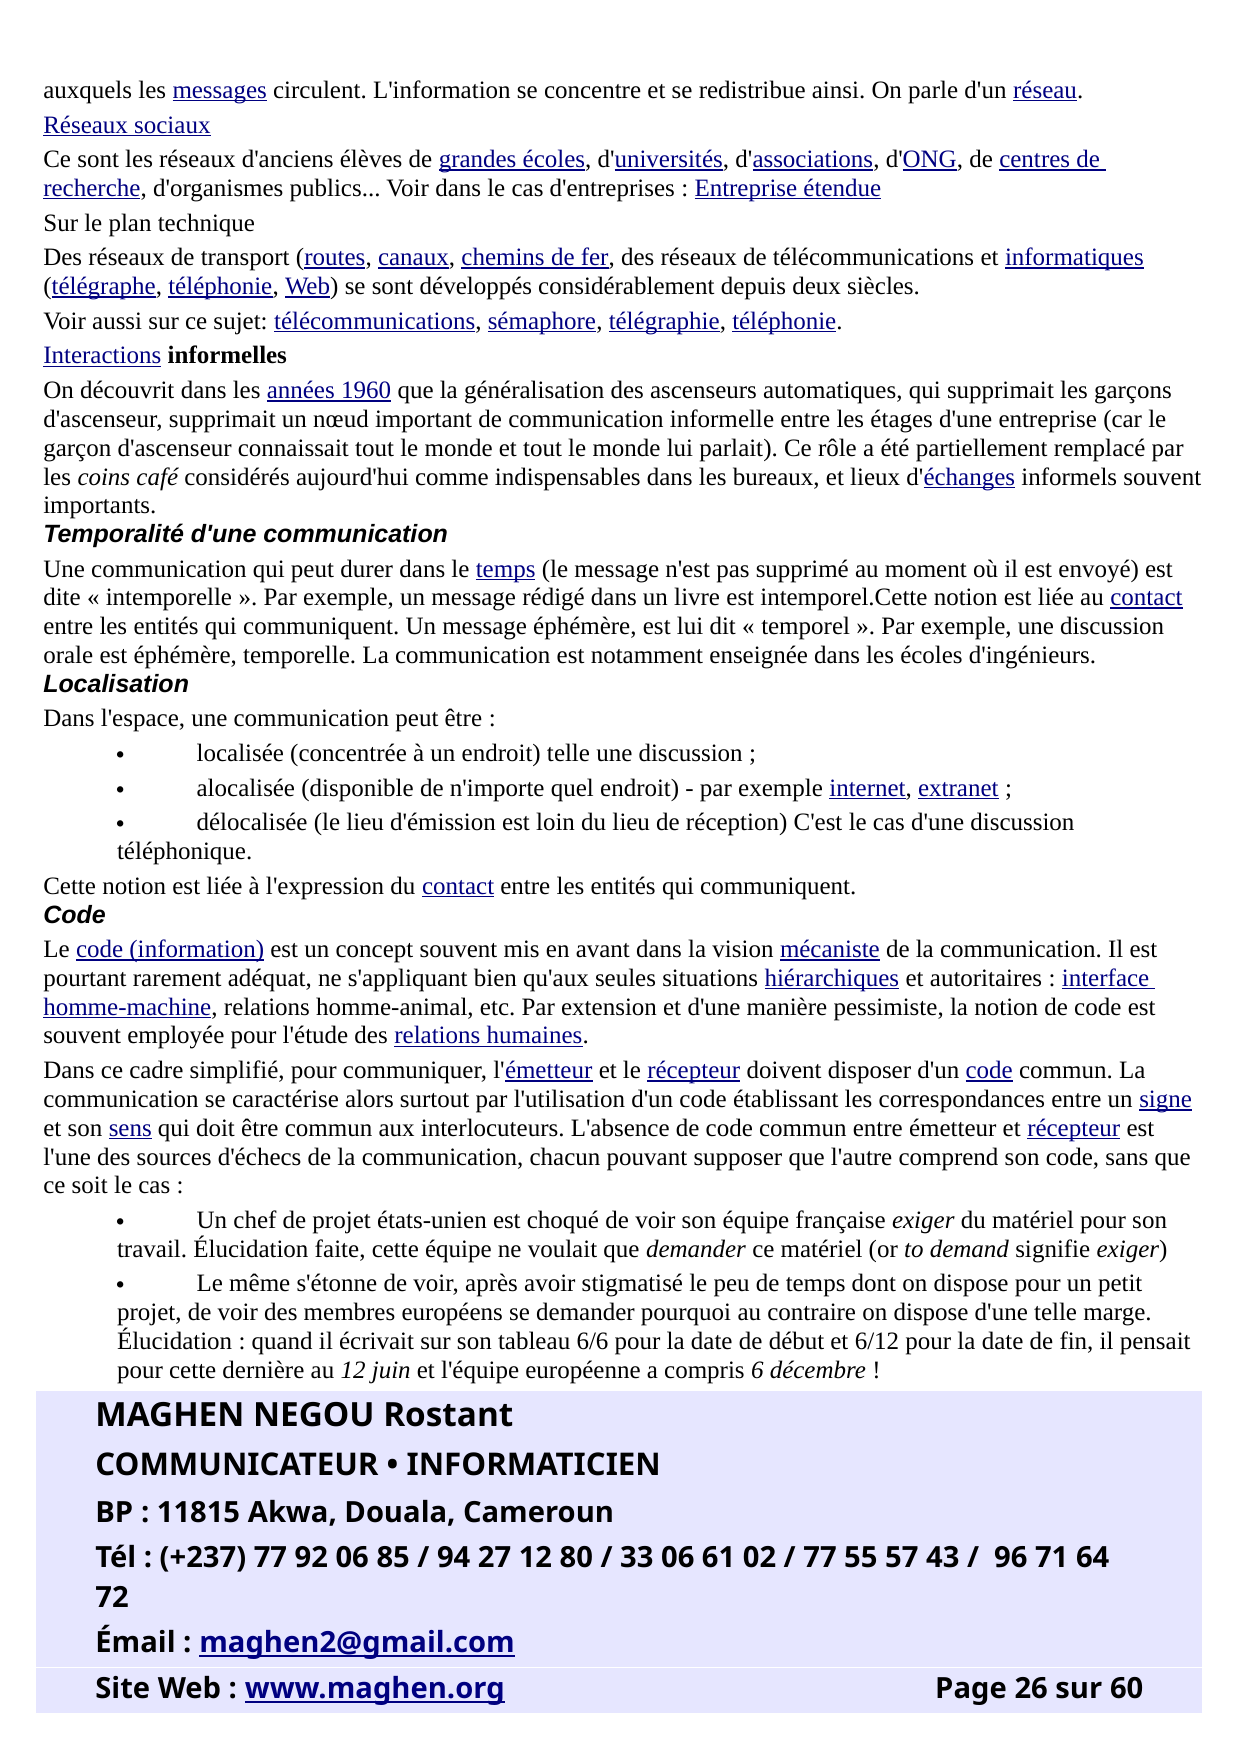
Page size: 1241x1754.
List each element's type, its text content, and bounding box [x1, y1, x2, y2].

text On découvrit dans les années 1960 que la généralisation des ascenseurs automatiques, qui supprimait les garçons d'ascenseur, supprimait un nœud important de communication informelle entre les étages d'une entreprise (car le garçon d'ascenseur connaissait tout le monde et tout le monde lui parlait). Ce rôle a été partiellement remplacé par les coins café considérés aujourd'hui comme indispensables dans les bureaux, et lieux d'échanges informels souvent importants. [43, 375, 1203, 519]
list Le même s'étonne de voir, après avoir stigmatisé le peu de temps dont on dispose pour un petit projet, de voir des membres européens se demander pourquoi au contraire on dispose d'une telle marge. Élucidation : quand il écrivait sur son tableau 6/6 pour la date de début et 6/12 pour la date de fin, il pensait pour cette dernière au 12 juin et l'équipe européenne a compris 6 décembre ! [117, 1268, 1203, 1383]
list alocalisée (disponible de n'importe quel endroit) - par exemple internet, extranet ; [117, 773, 1203, 802]
text auxquels les messages circulent. L'information se concentre et se redistribue ainsi. On parle d'un réseau. [43, 75, 1203, 104]
subtitle Code [43, 900, 1203, 928]
text Une communication qui peut durer dans le temps (le message n'est pas supprimé au moment où il est envoyé) est dite « intemporelle ». Par exemple, un message rédigé dans un livre est intemporel.Cette notion est liée au contact entre les entités qui communiquent. Un message éphémère, est lui dit « temporel ». Par exemple, une discussion orale est éphémère, temporelle. La communication est notamment enseignée dans les écoles d'ingénieurs. [43, 554, 1203, 669]
text Réseaux sociaux [43, 110, 1203, 138]
text Cette notion est liée à l'expression du contact entre les entités qui communiquent. [43, 871, 1203, 900]
text Le code (information) est un concept souvent mis en avant dans la vision mécaniste de la communication. Il est pourtant rarement adéquat, ne s'appliquant bien qu'aux seules situations hiérarchiques et autoritaires : interface homme-machine, relations homme-animal, etc. Par extension et d'une manière pessimiste, la notion de code est souvent employée pour l'étude des relations humaines. [43, 934, 1203, 1049]
text Des réseaux de transport (routes, canaux, chemins de fer, des réseaux de télécommunications et informatiques (télégraphe, téléphonie, Web) se sont développés considérablement depuis deux siècles. [43, 242, 1203, 300]
text Dans ce cadre simplifié, pour communiquer, l'émetteur et le récepteur doivent disposer d'un code commun. La communication se caractérise alors surtout par l'utilisation d'un code établissant les correspondances entre un signe et son sens qui doit être commun aux interlocuteurs. L'absence de code commun entre émetteur et récepteur est l'une des sources d'échecs de la communication, chacun pouvant supposer que l'autre comprend son code, sans que ce soit le cas : [43, 1055, 1203, 1199]
text Voir aussi sur ce sujet: télécommunications, sémaphore, télégraphie, téléphonie. [43, 306, 1203, 335]
text Interactions informelles [43, 341, 1203, 369]
list localisée (concentrée à un endroit) telle une discussion ; [117, 738, 1203, 767]
text Ce sont les réseaux d'anciens élèves de grandes écoles, d'universités, d'associations, d'ONG, de centres de recherche, d'organismes publics... Voir dans le cas d'entreprises : Entreprise étendue [43, 144, 1203, 202]
text Sur le plan technique [43, 208, 1203, 237]
text Dans l'espace, une communication peut être : [43, 703, 1203, 732]
list Un chef de projet états-unien est choqué de voir son équipe française exiger du matériel pour son travail. Élucidation faite, cette équipe ne voulait que demander ce matériel (or to demand signifie exiger) [117, 1205, 1203, 1262]
subtitle Temporalité d'une communication [43, 519, 1203, 548]
subtitle Localisation [43, 669, 1203, 697]
list délocalisée (le lieu d'émission est loin du lieu de réception) C'est le cas d'une discussion téléphonique. [117, 807, 1203, 865]
